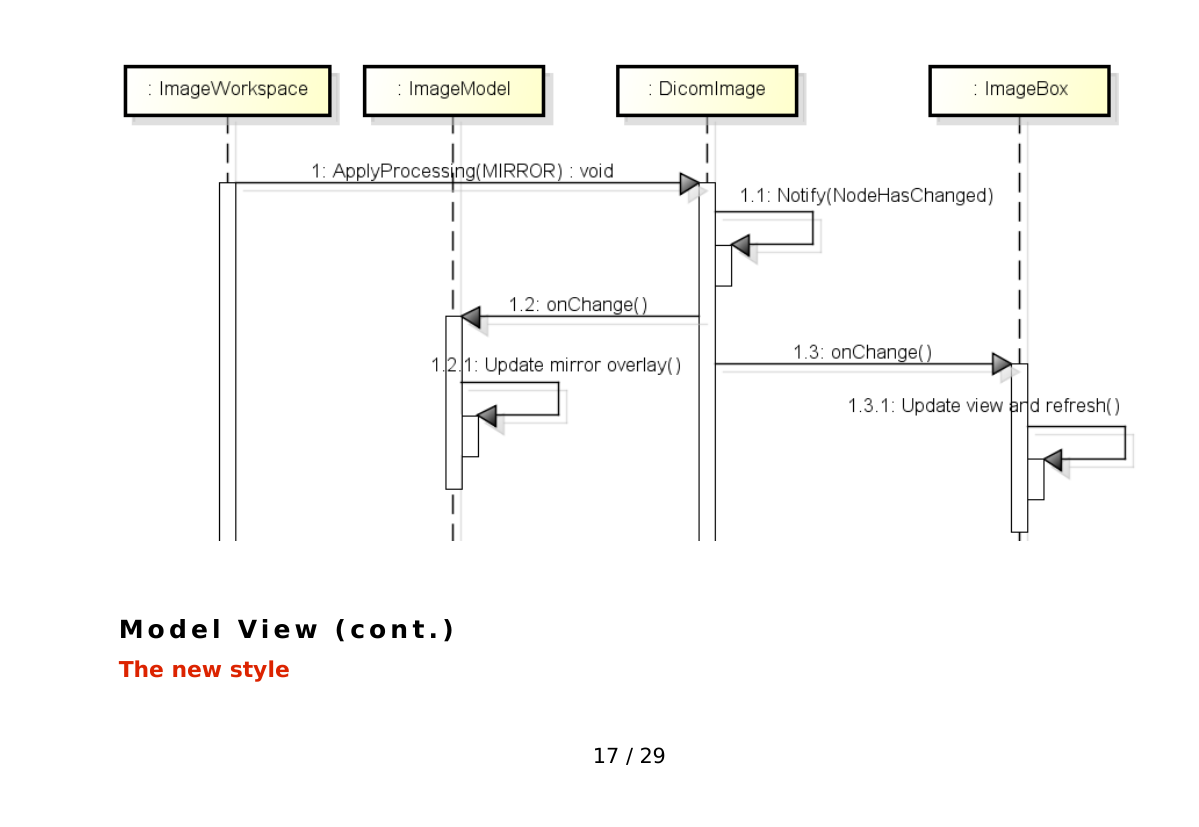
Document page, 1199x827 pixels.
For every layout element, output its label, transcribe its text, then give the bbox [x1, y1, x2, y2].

picture [118, 58, 1140, 541]
text The new style [118, 657, 1140, 682]
title Model View (cont.) [118, 616, 1140, 645]
